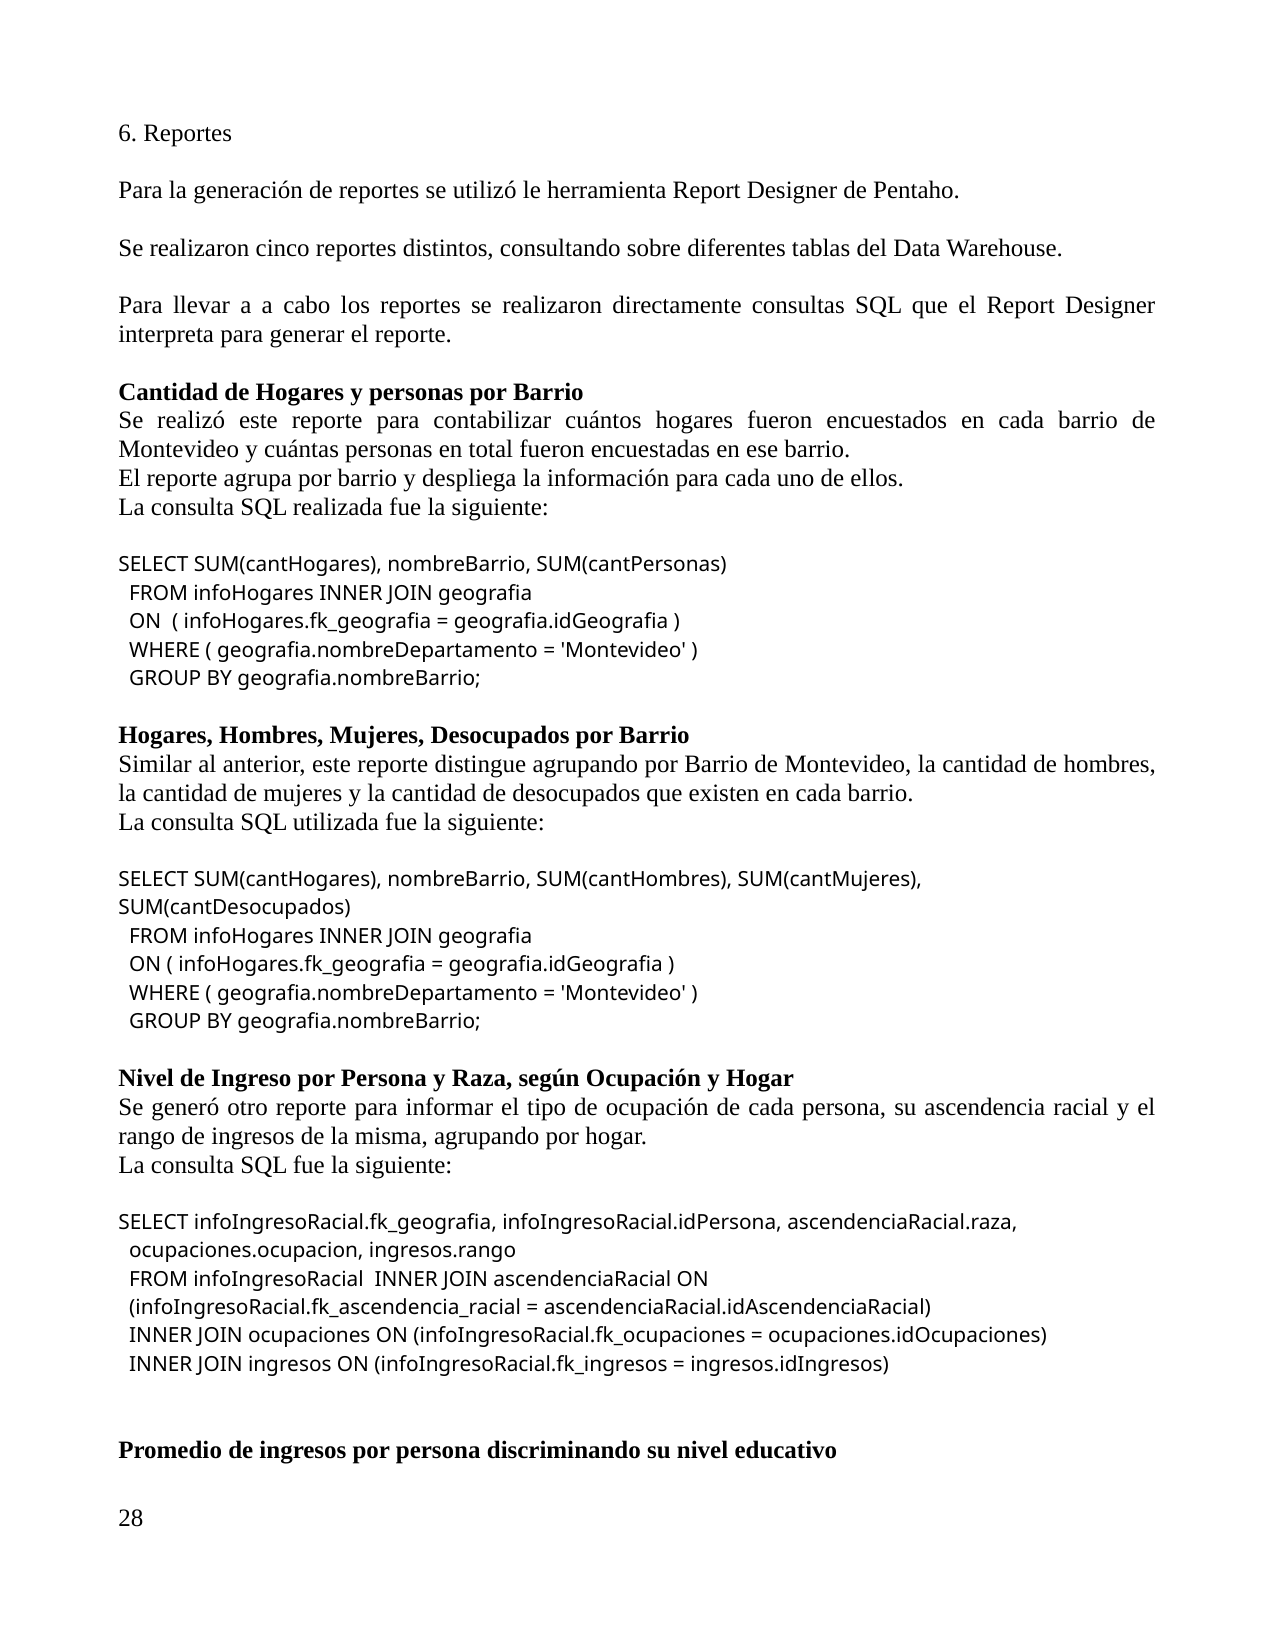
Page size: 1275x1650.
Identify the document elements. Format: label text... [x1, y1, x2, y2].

text La consulta SQL fue la siguiente: [118, 1150, 1157, 1178]
text La consulta SQL realizada fue la siguiente: [118, 492, 1157, 521]
text ON ( infoHogares.fk_geografia = geografia.idGeografia ) [118, 606, 1157, 635]
text INNER JOIN ocupaciones ON (infoIngresoRacial.fk_ocupaciones = ocupaciones.idOcupaciones) [118, 1321, 1157, 1349]
text INNER JOIN ingresos ON (infoIngresoRacial.fk_ingresos = ingresos.idIngresos) [118, 1349, 1157, 1377]
text WHERE ( geografia.nombreDepartamento = 'Montevideo' ) [118, 635, 1157, 663]
text SELECT infoIngresoRacial.fk_geografia, infoIngresoRacial.idPersona, ascendenciaRacial.raza, [118, 1207, 1157, 1235]
text GROUP BY geografia.nombreBarrio; [118, 663, 1157, 692]
text FROM infoHogares INNER JOIN geografia [118, 578, 1157, 606]
text ON ( infoHogares.fk_geografia = geografia.idGeografia ) [118, 949, 1157, 978]
text FROM infoHogares INNER JOIN geografia [118, 921, 1157, 949]
text 6. Reportes [118, 118, 1157, 147]
text La consulta SQL utilizada fue la siguiente: [118, 807, 1157, 835]
text Se generó otro reporte para informar el tipo de ocupación de cada persona, su ascendencia racial y el rango de ingresos de la misma, agrupando por hogar. [118, 1092, 1157, 1150]
text El reporte agrupa por barrio y despliega la información para cada uno de ellos. [118, 463, 1157, 492]
text Cantidad de Hogares y personas por Barrio [118, 377, 1157, 406]
text Promedio de ingresos por persona discriminando su nivel educativo [118, 1435, 1157, 1464]
text FROM infoIngresoRacial INNER JOIN ascendenciaRacial ON [118, 1264, 1157, 1292]
text Para llevar a a cabo los reportes se realizaron directamente consultas SQL que el Report Designer interpreta para generar el reporte. [118, 291, 1157, 348]
text Nivel de Ingreso por Persona y Raza, según Ocupación y Hogar [118, 1063, 1157, 1092]
text WHERE ( geografia.nombreDepartamento = 'Montevideo' ) [118, 978, 1157, 1006]
text (infoIngresoRacial.fk_ascendencia_racial = ascendenciaRacial.idAscendenciaRacial) [118, 1292, 1157, 1321]
text ocupaciones.ocupacion, ingresos.rango [118, 1235, 1157, 1264]
text SELECT SUM(cantHogares), nombreBarrio, SUM(cantPersonas) [118, 549, 1157, 578]
text Se realizó este reporte para contabilizar cuántos hogares fueron encuestados en cada barrio de Montevideo y cuántas personas en total fueron encuestadas en ese barrio. [118, 406, 1157, 463]
text SELECT SUM(cantHogares), nombreBarrio, SUM(cantHombres), SUM(cantMujeres), SUM(cantDesocupados) [118, 864, 1157, 921]
text Para la generación de reportes se utilizó le herramienta Report Designer de Pentaho. [118, 176, 1157, 204]
text Hogares, Hombres, Mujeres, Desocupados por Barrio [118, 720, 1157, 749]
text Se realizaron cinco reportes distintos, consultando sobre diferentes tablas del Data Warehouse. [118, 233, 1157, 262]
text Similar al anterior, este reporte distingue agrupando por Barrio de Montevideo, la cantidad de hombres, la cantidad de mujeres y la cantidad de desocupados que existen en cada barrio. [118, 749, 1157, 807]
text GROUP BY geografia.nombreBarrio; [118, 1006, 1157, 1035]
